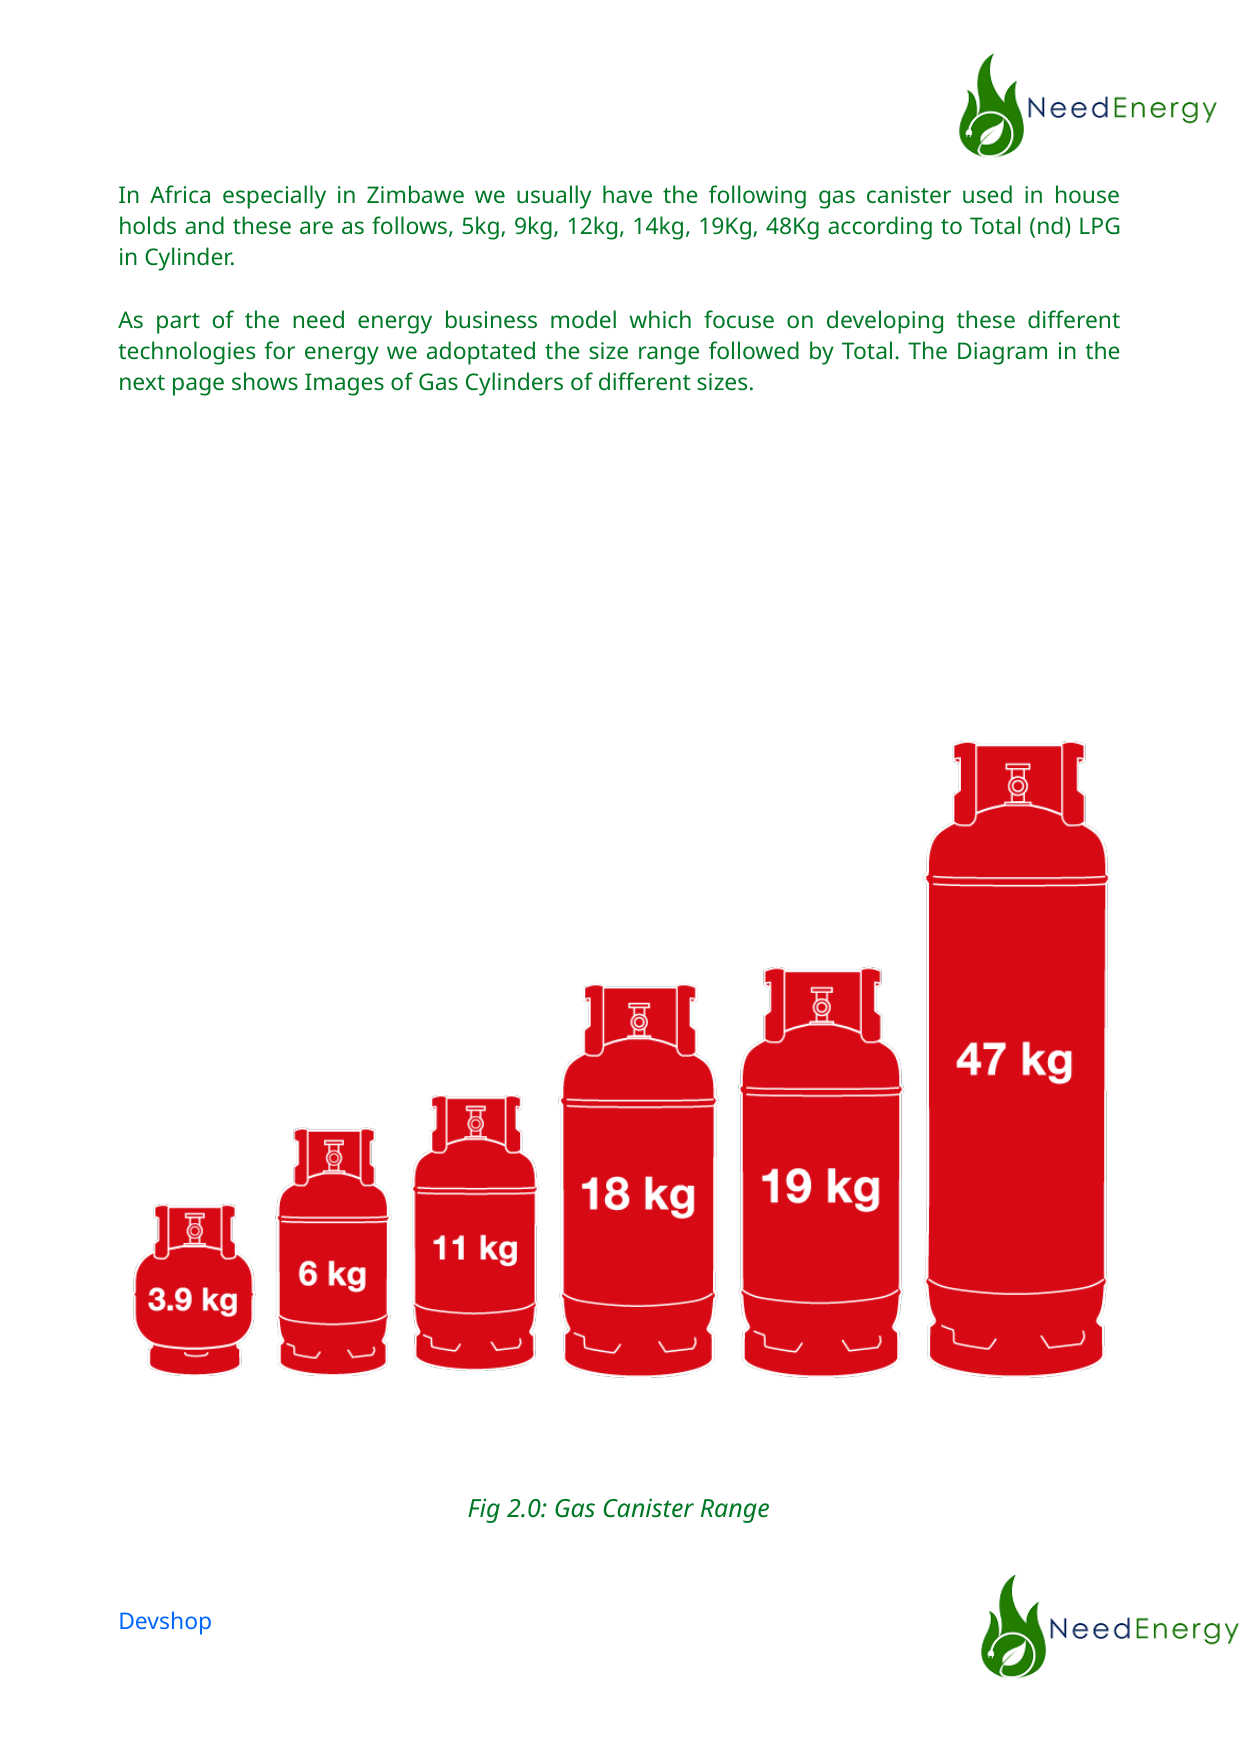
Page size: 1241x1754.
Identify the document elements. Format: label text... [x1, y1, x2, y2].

picture [977, 1575, 1241, 1688]
picture [956, 53, 1219, 167]
text Fig 2.0: Gas Canister Range [118, 1491, 1122, 1524]
text In Africa especially in Zimbawe we usually have the following gas canister used in house holds and these are as follows, 5kg, 9kg, 12kg, 14kg, 19Kg, 48Kg according to Total (nd) LPG in Cylinder. [118, 179, 1122, 273]
text As part of the need energy business model which focuse on developing these different technologies for energy we adoptated the size range followed by Total. The Diagram in the next page shows Images of Gas Cylinders of different sizes. [118, 304, 1122, 398]
picture [118, 691, 1123, 1491]
